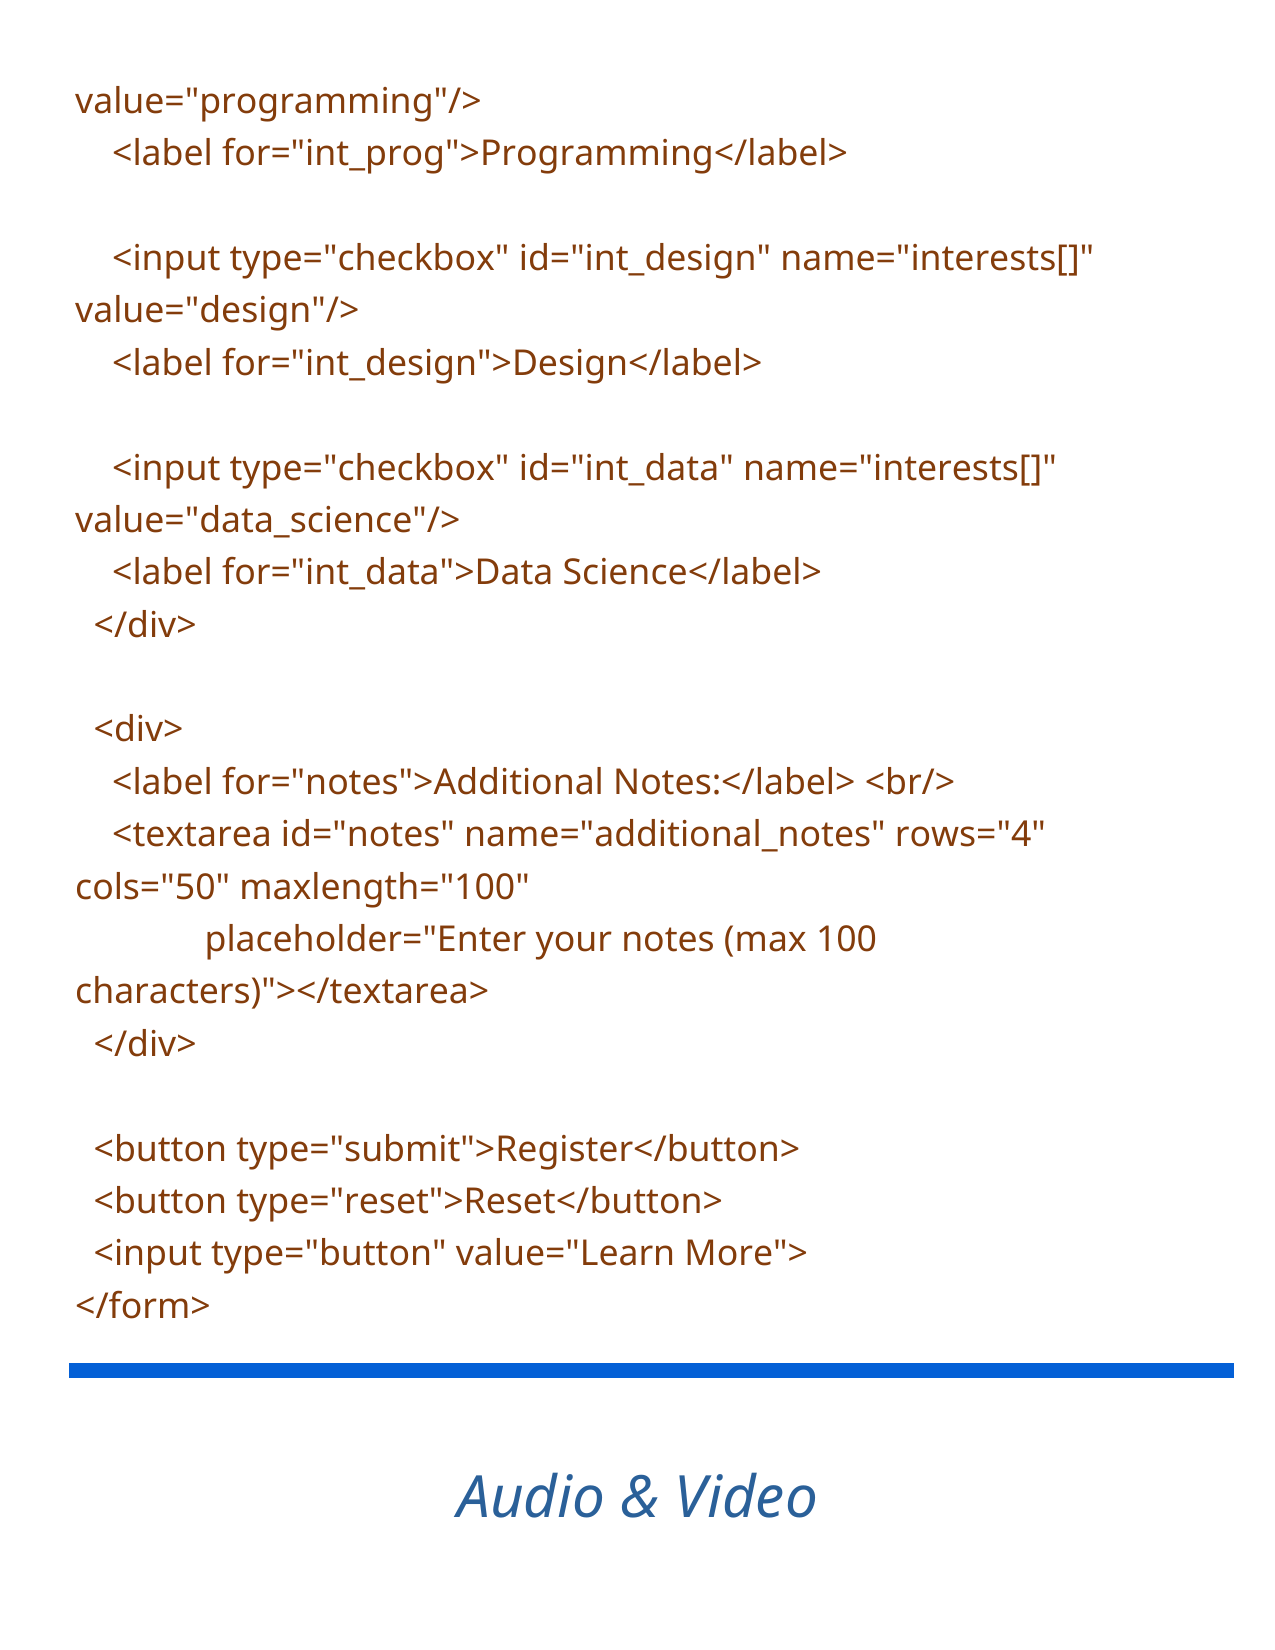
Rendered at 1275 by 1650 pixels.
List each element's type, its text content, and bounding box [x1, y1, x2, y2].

text value="programming"/> <label for="int_prog">Programming</label> <input type="checkbox" id="int_design" name="interests[]" value="design"/> <label for="int_design">Design</label> <input type="checkbox" id="int_data" name="interests[]" value="data_science"/> <label for="int_data">Data Science</label> </div> <div> <label for="notes">Additional Notes:</label> <br/> <textarea id="notes" name="additional_notes" rows="4" cols="50" maxlength="100" placeholder="Enter your notes (max 100 characters)"></textarea> </div> <button type="submit">Register</button> <button type="reset">Reset</button> <input type="button" value="Learn More"> </form> [75, 75, 1200, 1329]
text Audio & Video [75, 1378, 1200, 1535]
text [75, 1349, 1200, 1363]
